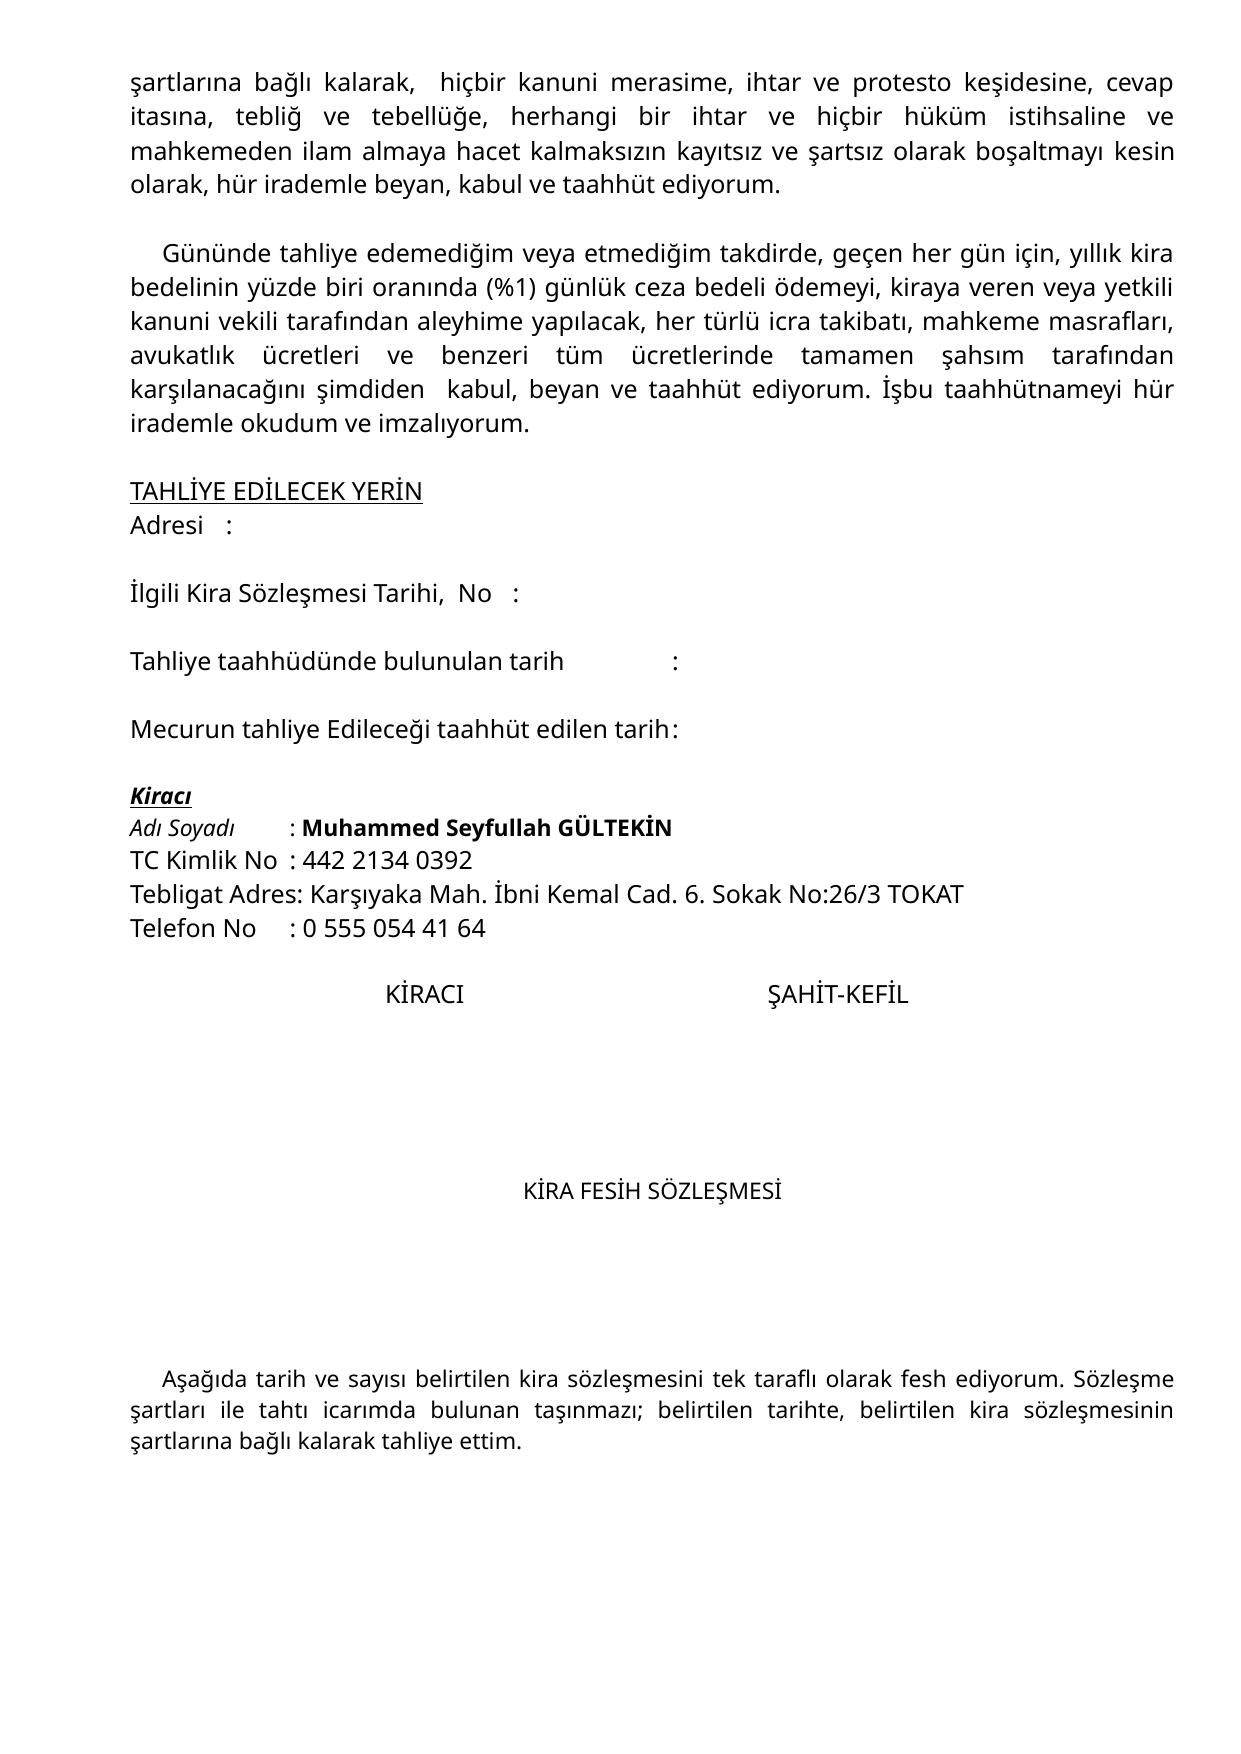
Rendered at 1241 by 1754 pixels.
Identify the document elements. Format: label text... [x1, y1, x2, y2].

text KİRA FESİH SÖZLEŞMESİ [130, 1175, 1175, 1206]
text Adı Soyadı : Muhammed Seyfullah GÜLTEKİN [130, 812, 1175, 843]
text KİRACI ŞAHİT-KEFİL [130, 976, 1175, 1010]
text TC Kimlik No : 442 2134 0392 [130, 843, 1175, 877]
text Tahliye taahhüdünde bulunulan tarih : [130, 644, 1175, 678]
text Adresi : [130, 508, 1175, 542]
text şartlarına bağlı kalarak, hiçbir kanuni merasime, ihtar ve protesto keşidesine, cevap itasına, tebliğ ve tebellüğe, herhangi bir ihtar ve hiçbir hüküm istihsaline ve mahkemeden ilam almaya hacet kalmaksızın kayıtsız ve şartsız olarak boşaltmayı kesin olarak, hür irademle beyan, kabul ve taahhüt ediyorum. [130, 65, 1175, 201]
text Telefon No : 0 555 054 41 64 [130, 911, 1175, 945]
text Mecurun tahliye Edileceği taahhüt edilen tarih : [130, 712, 1175, 746]
text Kiracı [130, 780, 1175, 812]
text TAHLİYE EDİLECEK YERİN [130, 474, 1175, 508]
text Gününde tahliye edemediğim veya etmediğim takdirde, geçen her gün için, yıllık kira bedelinin yüzde biri oranında (%1) günlük ceza bedeli ödemeyi, kiraya veren veya yetkili kanuni vekili tarafından aleyhime yapılacak, her türlü icra takibatı, mahkeme masrafları, avukatlık ücretleri ve benzeri tüm ücretlerinde tamamen şahsım tarafından karşılanacağını şimdiden kabul, beyan ve taahhüt ediyorum. İşbu taahhütnameyi hür irademle okudum ve imzalıyorum. [130, 235, 1175, 440]
text Tebligat Adres: Karşıyaka Mah. İbni Kemal Cad. 6. Sokak No:26/3 TOKAT [130, 877, 1175, 911]
text İlgili Kira Sözleşmesi Tarihi, No : [130, 576, 1175, 610]
text Aşağıda tarih ve sayısı belirtilen kira sözleşmesini tek taraflı olarak fesh ediyorum. Sözleşme şartları ile tahtı icarımda bulunan taşınmazı; belirtilen tarihte, belirtilen kira sözleşmesinin şartlarına bağlı kalarak tahliye ettim. [130, 1362, 1175, 1456]
